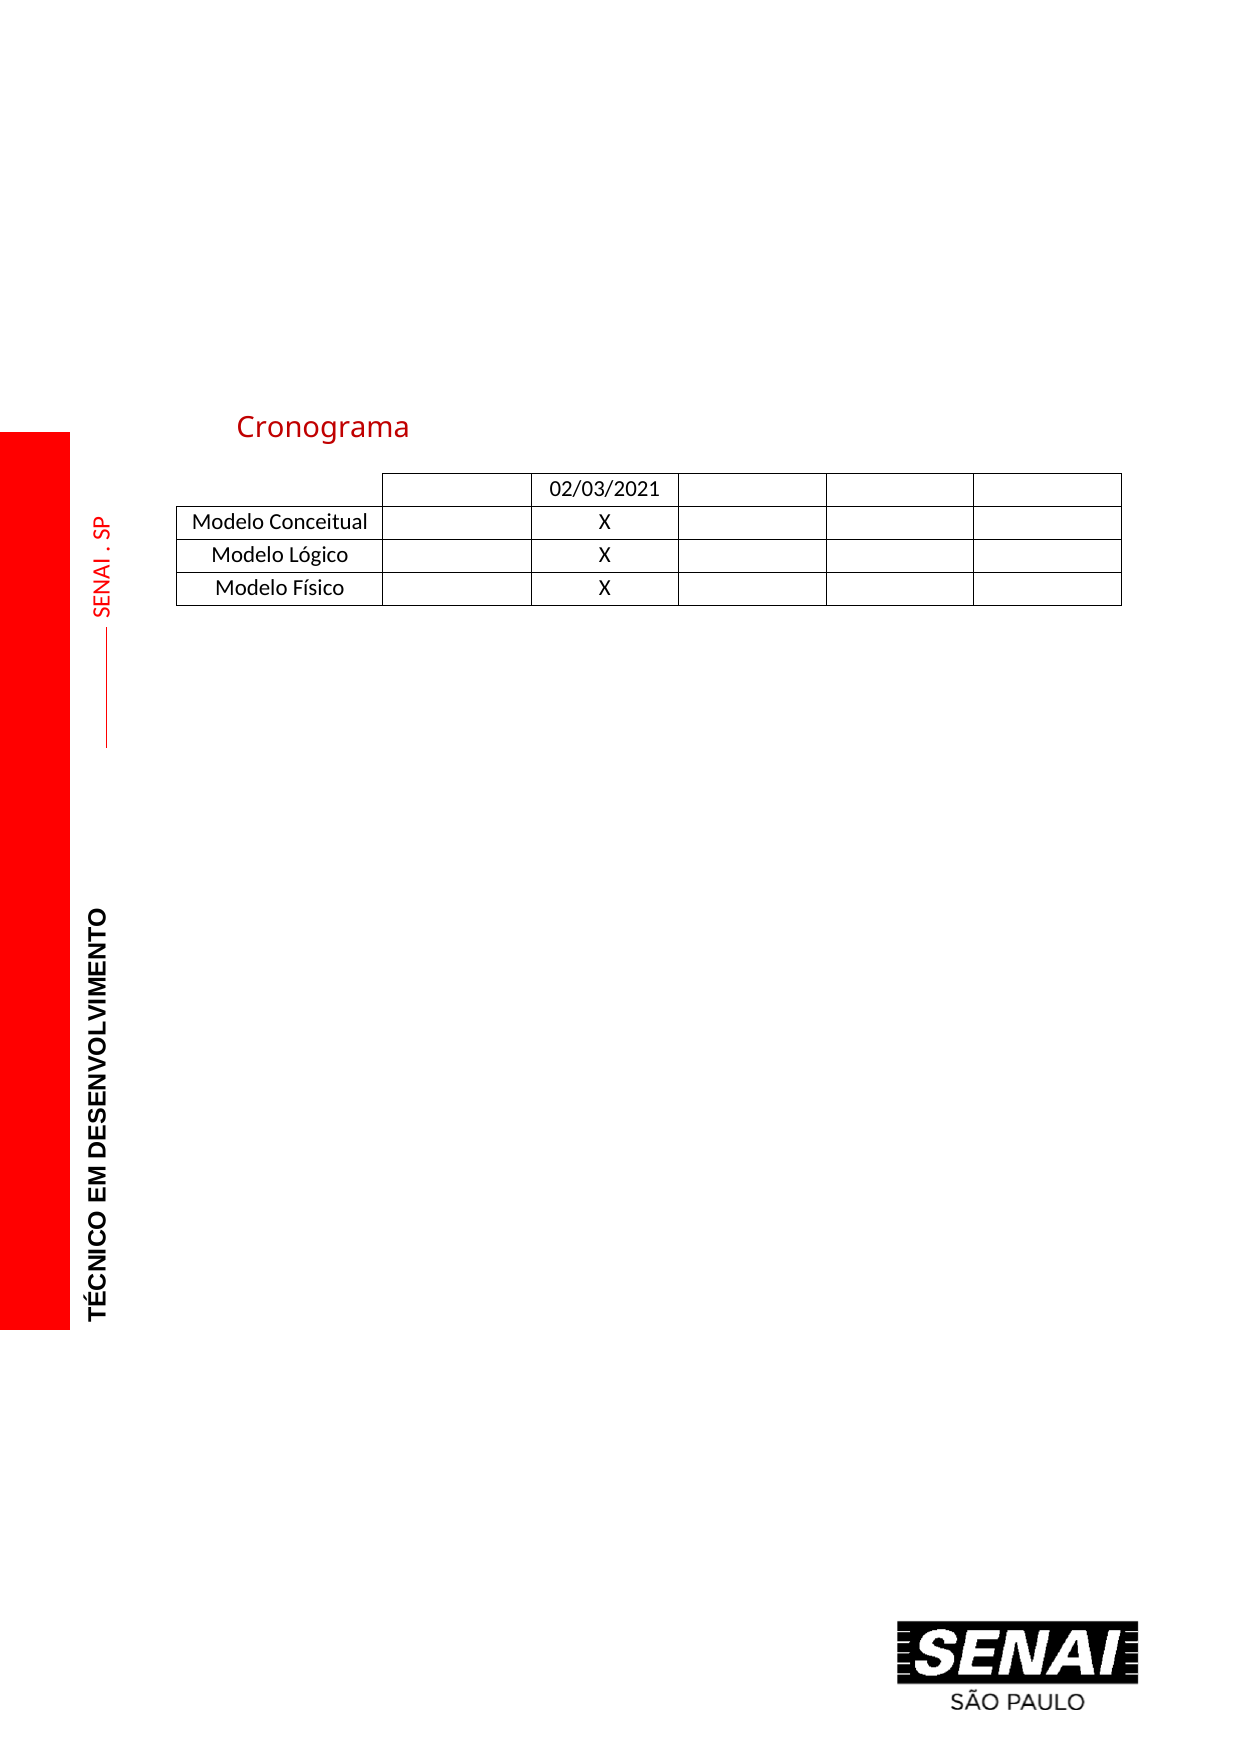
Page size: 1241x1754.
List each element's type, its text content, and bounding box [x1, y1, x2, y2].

subtitle Cronograma [236, 406, 1123, 446]
table_cell [679, 507, 826, 539]
table_header [974, 474, 1121, 506]
table_cell [383, 573, 531, 605]
table_cell [679, 540, 826, 572]
table_cell [974, 507, 1121, 539]
table_cell X [532, 507, 678, 539]
table_cell X [532, 573, 678, 605]
table_cell [383, 507, 531, 539]
table_cell [679, 573, 826, 605]
table_cell Modelo Conceitual [177, 507, 382, 539]
table_cell Modelo Lógico [177, 540, 382, 572]
table_header [177, 473, 382, 506]
table_cell [827, 573, 973, 605]
table_cell X [532, 540, 678, 572]
table_cell [383, 540, 531, 572]
table_cell [974, 540, 1121, 572]
picture [897, 1614, 1143, 1710]
table_header [383, 474, 531, 506]
table_cell [827, 540, 973, 572]
table_header [679, 474, 826, 506]
table_cell [974, 573, 1121, 605]
table_cell Modelo Físico [177, 573, 382, 605]
table_cell [827, 507, 973, 539]
table_header 02/03/2021 [532, 474, 678, 506]
table_header [827, 474, 973, 506]
